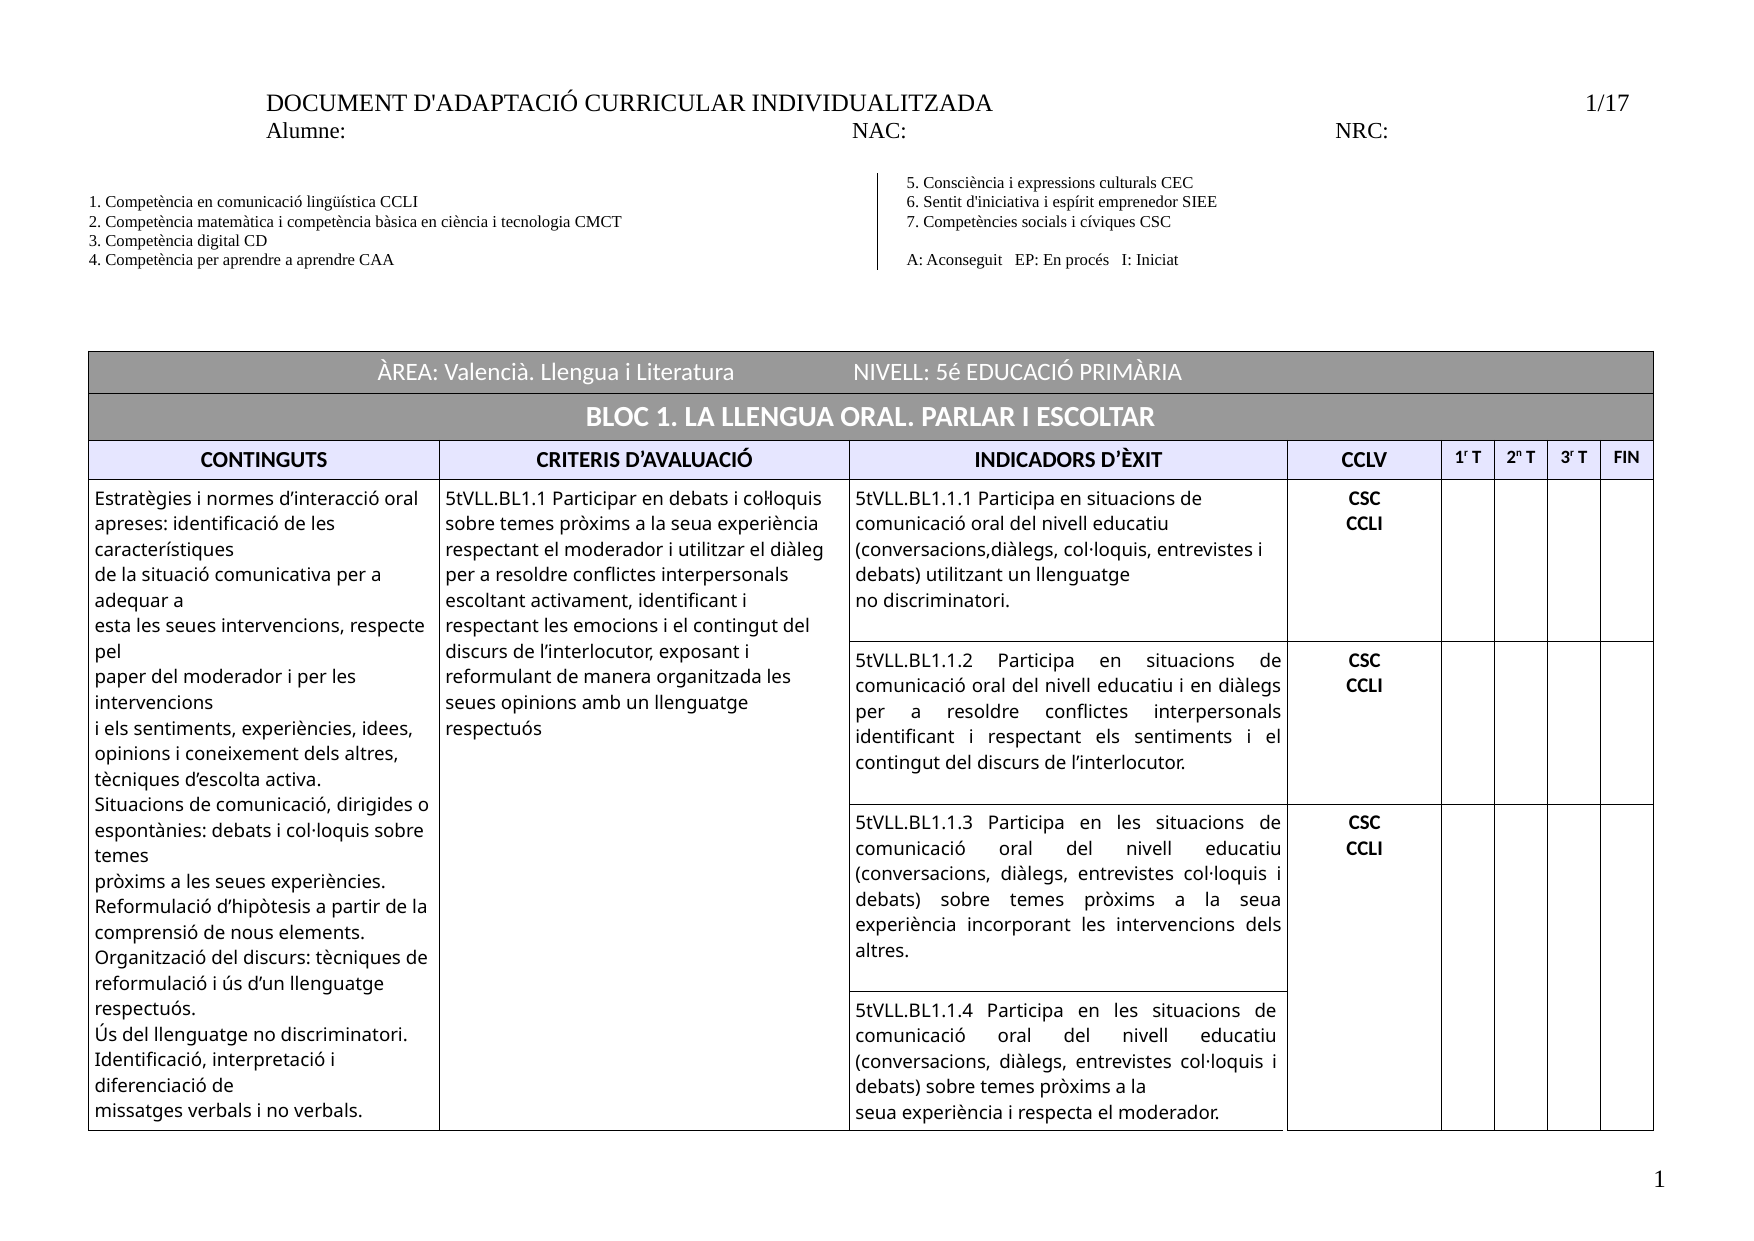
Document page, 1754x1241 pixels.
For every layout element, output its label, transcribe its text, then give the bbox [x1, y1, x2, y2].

table_cell 3r T [1548, 441, 1600, 479]
table_cell [1495, 805, 1547, 1130]
text 1. Competència en comunicació lingüística CCLI [88, 192, 847, 211]
table_cell 5tVLL.BL1.1.1 Participa en situacions de comunicació oral del nivell educatiu (conversacions,diàlegs, col·loquis, entrevistes i debats) utilitzant un llenguatge no discriminatori. [850, 480, 1287, 641]
table_cell [1283, 992, 1287, 1130]
table_cell [1495, 480, 1547, 641]
table_cell [1601, 480, 1653, 641]
table_cell CSC CCLI [1288, 480, 1441, 641]
table_cell INDICADORS D’ÈXIT [850, 441, 1287, 479]
table_cell 1r T [1442, 441, 1494, 479]
table_cell [1442, 805, 1494, 1130]
table_cell 2n T [1495, 441, 1547, 479]
table_cell [1601, 642, 1653, 803]
table_cell CSC CCLI [1288, 805, 1441, 1130]
table_cell CSC CCLI [1288, 642, 1441, 803]
table_cell [1548, 480, 1600, 641]
text 6. Sentit d'iniciativa i espírit emprenedor SIEE [906, 192, 1665, 211]
text 3. Competència digital CD [88, 231, 847, 250]
table_cell CONTINGUTS [89, 441, 439, 479]
table_cell 5tVLL.BL1.1 Participar en debats i col·loquis sobre temes pròxims a la seua experiència respectant el moderador i utilitzar el diàleg per a resoldre conflictes interpersonals escoltant activament, identificant i respectant les emocions i el contingut del discurs de l’interlocutor, exposant i reformulant de manera organitzada les seues opinions amb un llenguatge respectuós [440, 480, 849, 1130]
table_cell Estratègies i normes d’interacció oral apreses: identificació de les característiques de la situació comunicativa per a adequar a esta les seues intervencions, respecte pel paper del moderador i per les intervencions i els sentiments, experiències, idees, opinions i coneixement dels altres, tècniques d’escolta activa. Situacions de comunicació, dirigides o espontànies: debats i col·loquis sobre temes pròxims a les seues experiències. Reformulació d’hipòtesis a partir de la comprensió de nous elements. Organització del discurs: tècniques de reformulació i ús d’un llenguatge respectuós. Ús del llenguatge no discriminatori. Identificació, interpretació i diferenciació de missatges verbals i no verbals. [89, 480, 439, 1130]
text A: Aconseguit EP: En procés I: Iniciat [906, 250, 1665, 269]
table_cell FIN [1601, 441, 1653, 479]
text 7. Competències socials i cíviques CSC [906, 211, 1665, 231]
table_cell [1442, 480, 1494, 641]
table_cell CRITERIS D’AVALUACIÓ [440, 441, 849, 479]
table_header ÀREA: Valencià. Llengua i Literatura NIVELL: 5é EDUCACIÓ PRIMÀRIA [89, 352, 1653, 393]
table_cell [1601, 805, 1653, 1130]
table_cell [1442, 642, 1494, 803]
table_cell 5tVLL.BL1.1.3 Participa en les situacions de comunicació oral del nivell educatiu (conversacions, diàlegs, entrevistes col·loquis i debats) sobre temes pròxims a la seua experiència incorporant les intervencions dels altres. [850, 805, 1287, 991]
table_cell [1495, 642, 1547, 803]
table_cell [1548, 805, 1600, 1130]
text 5. Consciència i expressions culturals CEC [906, 173, 1665, 192]
table_cell BLOC 1. LA LLENGUA ORAL. PARLAR I ESCOLTAR [89, 394, 1653, 440]
table_cell [1548, 642, 1600, 803]
text 2. Competència matemàtica i competència bàsica en ciència i tecnologia CMCT [88, 211, 847, 231]
table_cell 5tVLL.BL1.1.4 Participa en les situacions de comunicació oral del nivell educatiu (conversacions, diàlegs, entrevistes col·loquis i debats) sobre temes pròxims a la seua experiència i respecta el moderador. [850, 992, 1283, 1130]
text 4. Competència per aprendre a aprendre CAA [88, 250, 847, 269]
table_cell CCLV [1288, 441, 1441, 479]
table_cell 5tVLL.BL1.1.2 Participa en situacions de comunicació oral del nivell educatiu i en diàlegs per a resoldre conflictes interpersonals identificant i respectant els sentiments i el contingut del discurs de l’interlocutor. [850, 642, 1287, 803]
